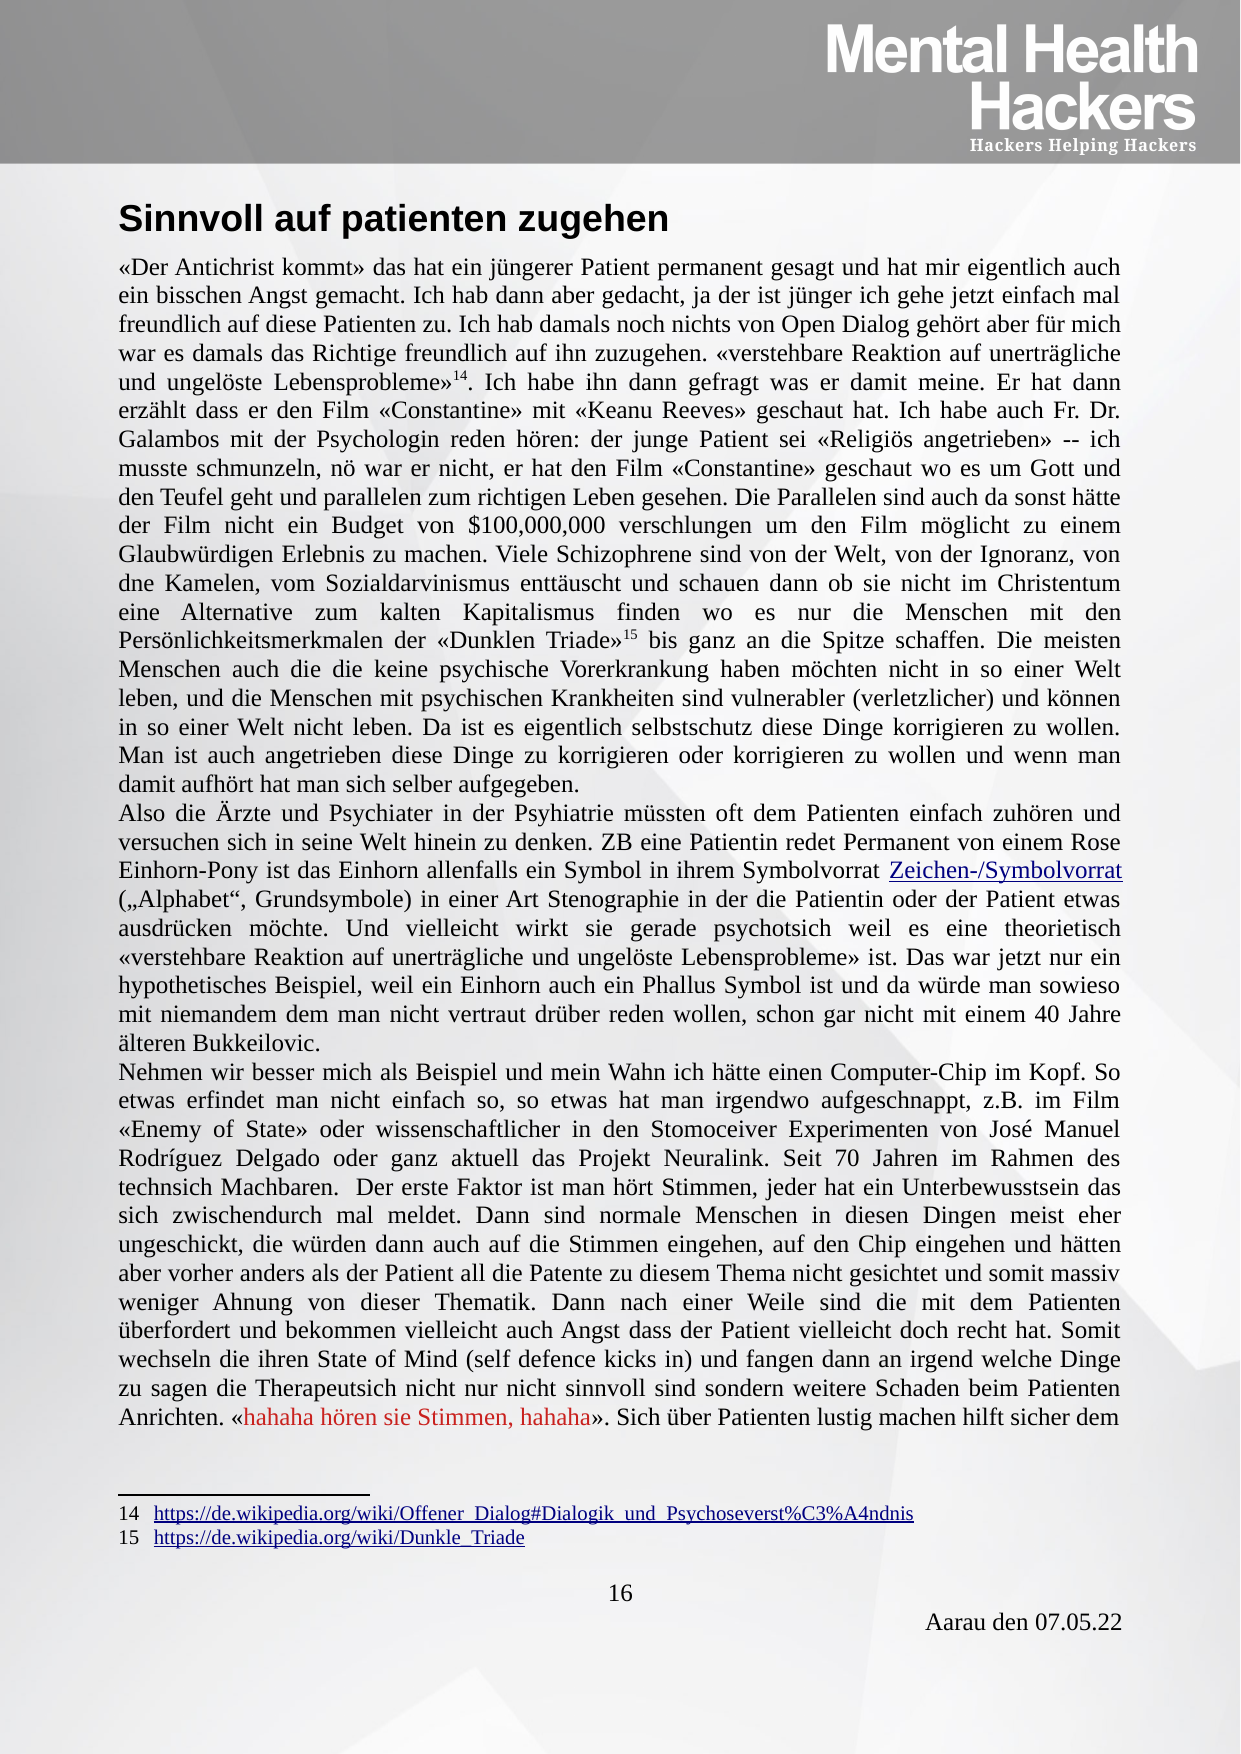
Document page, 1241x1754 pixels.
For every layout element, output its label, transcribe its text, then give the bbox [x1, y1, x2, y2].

text Nehmen wir besser mich als Beispiel und mein Wahn ich hätte einen Computer-Chip im Kopf. So etwas erfindet man nicht einfach so, so etwas hat man irgendwo aufgeschnappt, z.B. im Film «Enemy of State» oder wissenschaftlicher in den Stomoceiver Experimenten von José Manuel Rodríguez Delgado oder ganz aktuell das Projekt Neuralink. Seit 70 Jahren im Rahmen des technsich Machbaren. Der erste Faktor ist man hört Stimmen, jeder hat ein Unterbewusstsein das sich zwischendurch mal meldet. Dann sind normale Menschen in diesen Dingen meist eher ungeschickt, die würden dann auch auf die Stimmen eingehen, auf den Chip eingehen und hätten aber vorher anders als der Patient all die Patente zu diesem Thema nicht gesichtet und somit massiv weniger Ahnung von dieser Thematik. Dann nach einer Weile sind die mit dem Patienten überfordert und bekommen vielleicht auch Angst dass der Patient vielleicht doch recht hat. Somit wechseln die ihren State of Mind (self defence kicks in) und fangen dann an irgend welche Dinge zu sagen die Therapeutsich nicht nur nicht sinnvoll sind sondern weitere Schaden beim Patienten Anrichten. «hahaha hören sie Stimmen, hahaha». Sich über Patienten lustig machen hilft sicher dem [118, 1057, 1122, 1431]
text «Der Antichrist kommt» das hat ein jüngerer Patient permanent gesagt und hat mir eigentlich auch ein bisschen Angst gemacht. Ich hab dann aber gedacht, ja der ist jünger ich gehe jetzt einfach mal freundlich auf diese Patienten zu. Ich hab damals noch nichts von Open Dialog gehört aber für mich war es damals das Richtige freundlich auf ihn zuzugehen. «verstehbare Reaktion auf unerträgliche und ungelöste Lebensprobleme». Ich habe ihn dann gefragt was er damit meine. Er hat dann erzählt dass er den Film «Constantine» mit «Keanu Reeves» geschaut hat. Ich habe auch Fr. Dr. Galambos mit der Psychologin reden hören: der junge Patient sei «Religiös angetrieben» -- ich musste schmunzeln, nö war er nicht, er hat den Film «Constantine» geschaut wo es um Gott und den Teufel geht und parallelen zum richtigen Leben gesehen. Die Parallelen sind auch da sonst hätte der Film nicht ein Budget von $100,000,000 verschlungen um den Film möglicht zu einem Glaubwürdigen Erlebnis zu machen. Viele Schizophrene sind von der Welt, von der Ignoranz, von dne Kamelen, vom Sozialdarvinismus enttäuscht und schauen dann ob sie nicht im Christentum eine Alternative zum kalten Kapitalismus finden wo es nur die Menschen mit den Persönlichkeitsmerkmalen der «Dunklen Triade» bis ganz an die Spitze schaffen. Die meisten Menschen auch die die keine psychische Vorerkrankung haben möchten nicht in so einer Welt leben, und die Menschen mit psychischen Krankheiten sind vulnerabler (verletzlicher) und können in so einer Welt nicht leben. Da ist es eigentlich selbstschutz diese Dinge korrigieren zu wollen. Man ist auch angetrieben diese Dinge zu korrigieren oder korrigieren zu wollen und wenn man damit aufhört hat man sich selber aufgegeben. [118, 252, 1122, 798]
subtitle Sinnvoll auf patienten zugehen [118, 196, 1122, 239]
text https://de.wikipedia.org/wiki/Dunkle_Triade [118, 1525, 1122, 1549]
picture [0, 0, 1241, 1754]
text https://de.wikipedia.org/wiki/Offener_Dialog#Dialogik_und_Psychoseverst%C3%A4ndnis [118, 1501, 1122, 1525]
text Also die Ärzte und Psychiater in der Psyhiatrie müssten oft dem Patienten einfach zuhören und versuchen sich in seine Welt hinein zu denken. ZB eine Patientin redet Permanent von einem Rose Einhorn-Pony ist das Einhorn allenfalls ein Symbol in ihrem Symbolvorrat Zeichen-/Symbolvorrat („Alphabet“, Grundsymbole) in einer Art Stenographie in der die Patientin oder der Patient etwas ausdrücken möchte. Und vielleicht wirkt sie gerade psychotsich weil es eine theorietisch «verstehbare Reaktion auf unerträgliche und ungelöste Lebensprobleme» ist. Das war jetzt nur ein hypothetisches Beispiel, weil ein Einhorn auch ein Phallus Symbol ist und da würde man sowieso mit niemandem dem man nicht vertraut drüber reden wollen, schon gar nicht mit einem 40 Jahre älteren Bukkeilovic. [118, 798, 1122, 1057]
